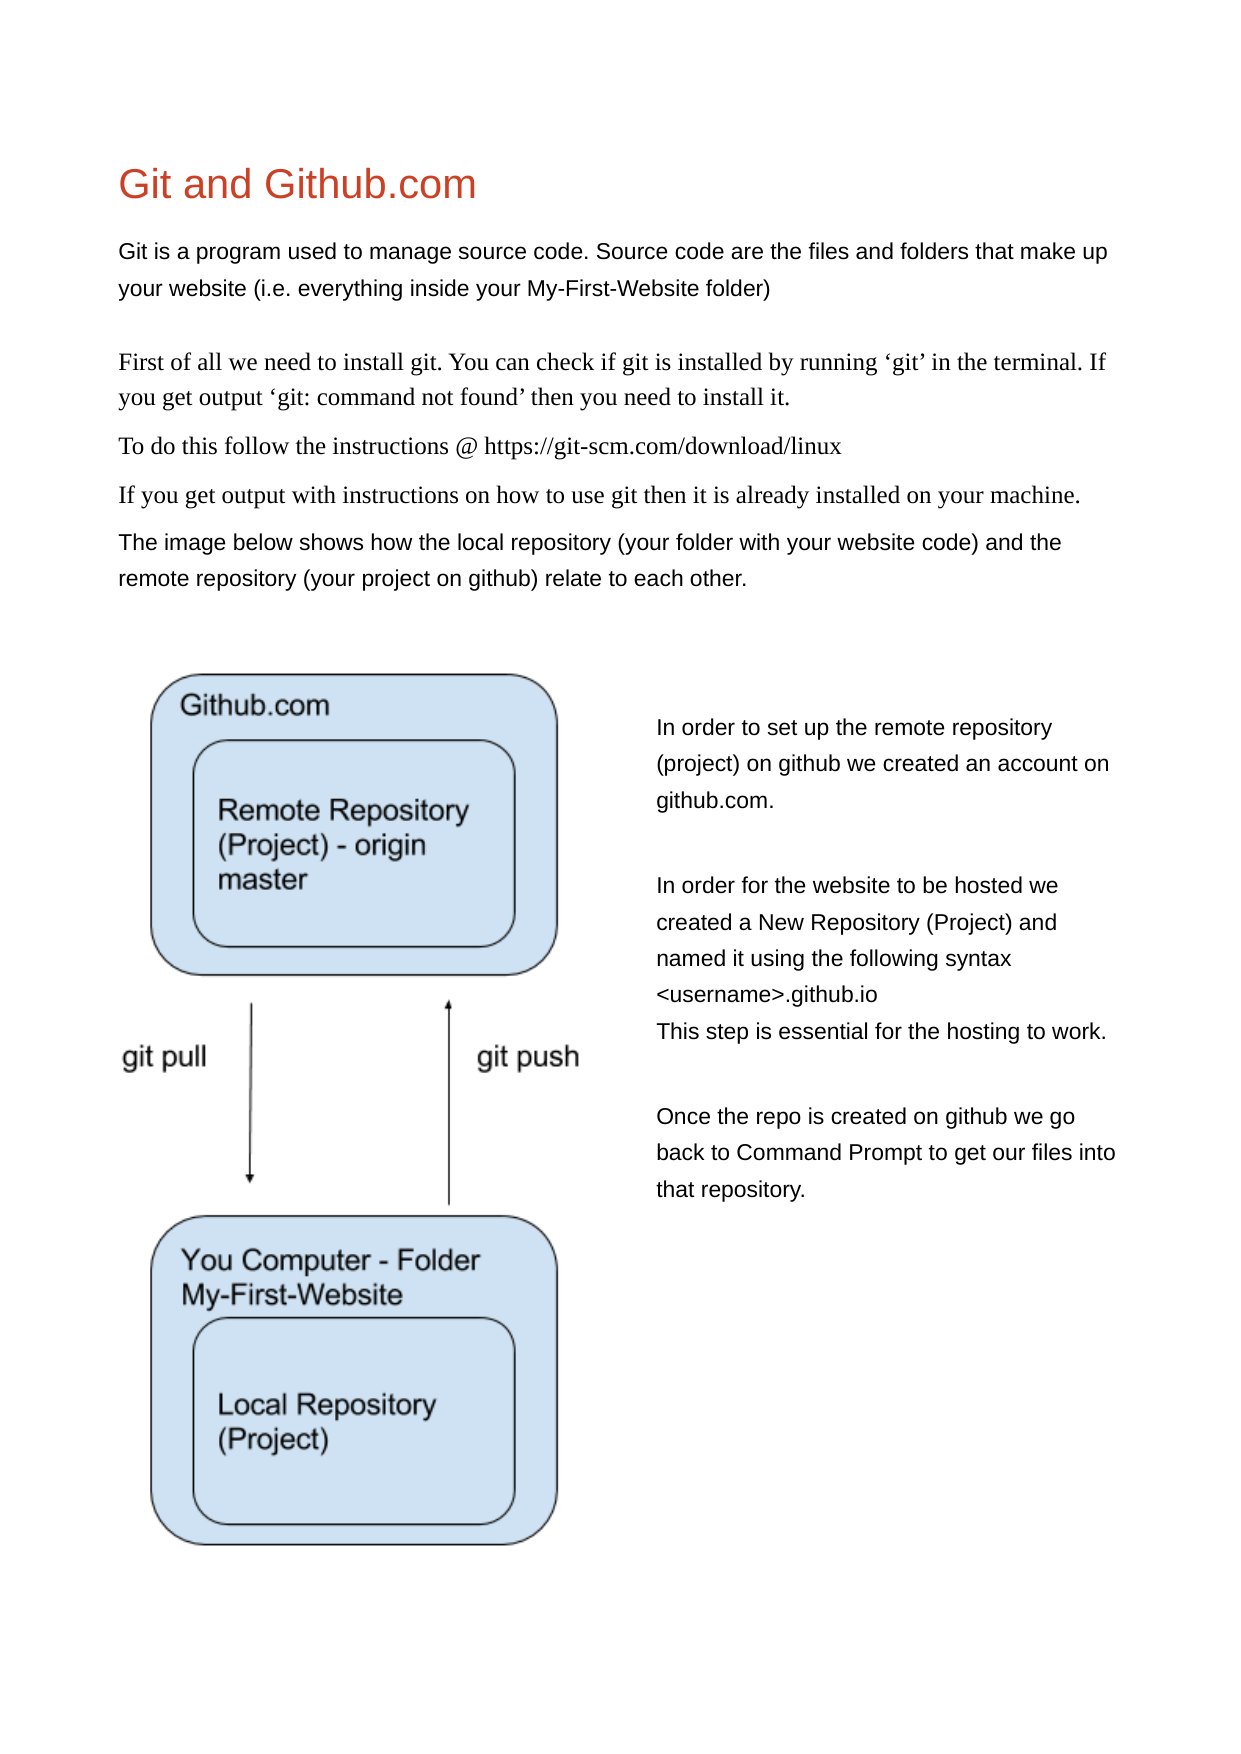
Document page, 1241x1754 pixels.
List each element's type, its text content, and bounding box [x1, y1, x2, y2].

text The image below shows how the local repository (your folder with your website code) and the remote repository (your project on github) relate to each other. [118, 529, 1122, 592]
text If you get output with instructions on how to use git then it is already installed on your machine. [118, 480, 1122, 509]
text First of all we need to install git. You can check if git is installed by running ‘git’ in the terminal. If you get output ‘git: command not found’ then you need to install it. [118, 347, 1122, 411]
text This step is essential for the hosting to work. [657, 1018, 1122, 1044]
text To do this follow the instructions @ https://git-scm.com/download/linux [118, 431, 1122, 460]
text Once the repo is created on github we go back to Command Prompt to get our files into that repository. [657, 1103, 1122, 1202]
text In order to set up the remote repository (project) on github we created an account on github.com. [657, 714, 1122, 813]
subtitle Git and Github.com [118, 160, 1122, 208]
text Git is a program used to manage source code. Source code are the files and folders that make up your website (i.e. everything inside your My-First-Website folder) [118, 238, 1122, 301]
picture [102, 641, 657, 1577]
text In order for the website to be hosted we created a New Repository (Project) and named it using the following syntax <username>.github.io [657, 872, 1122, 1008]
